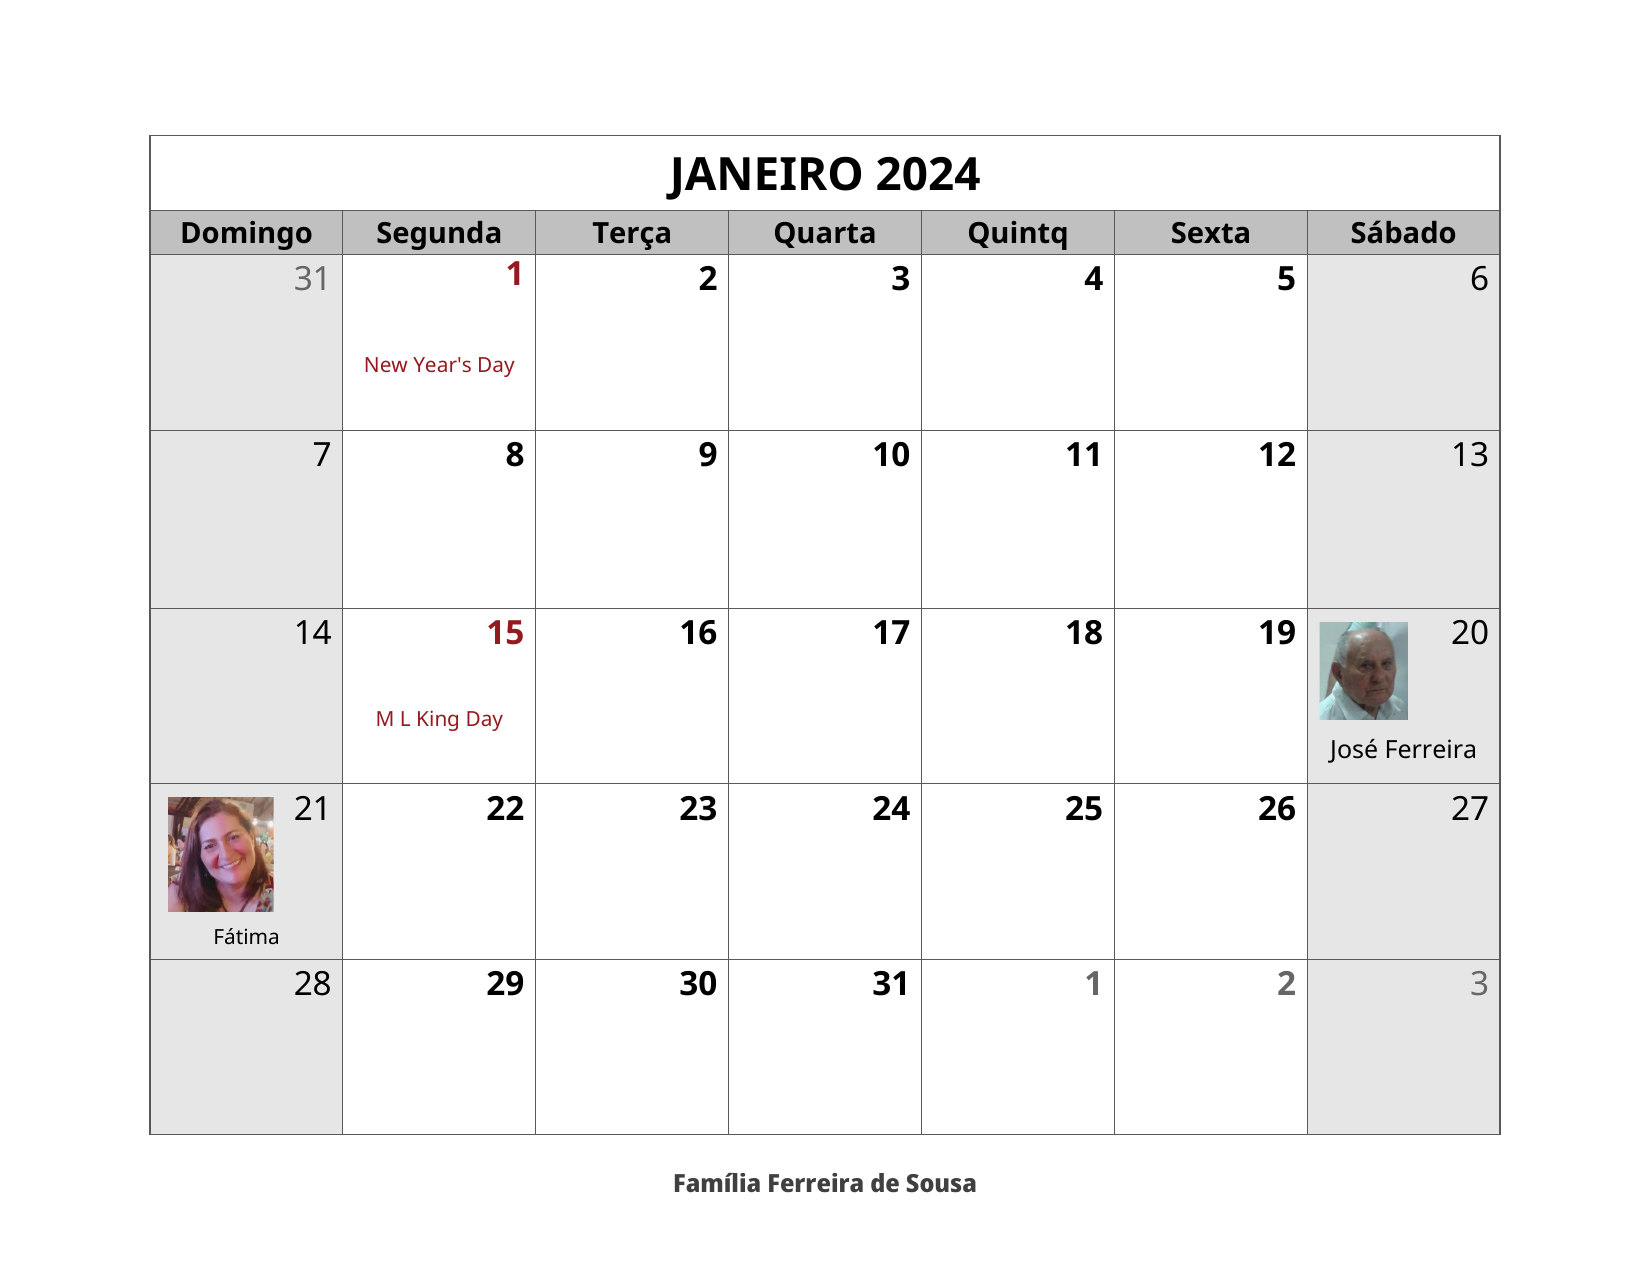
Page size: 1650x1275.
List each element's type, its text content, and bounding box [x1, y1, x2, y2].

table_cell [729, 828, 921, 959]
table_cell 1 [343, 255, 535, 299]
table_cell 6 [1308, 255, 1499, 299]
table_cell 3 [729, 255, 921, 299]
table_cell 8 [343, 431, 535, 477]
table_cell Fátima [151, 828, 342, 959]
table_cell [1308, 477, 1499, 608]
table_cell 25 [922, 784, 1114, 828]
table_cell 9 [536, 431, 728, 477]
table_cell [1115, 299, 1307, 430]
table_cell [1308, 828, 1499, 959]
table_cell [922, 828, 1114, 959]
table_cell 1 [922, 960, 1114, 1004]
table_cell [151, 299, 342, 430]
table_cell [1115, 828, 1307, 959]
picture [168, 797, 274, 912]
table_cell 5 [1115, 255, 1307, 299]
table_cell 10 [729, 431, 921, 477]
table_cell 16 [536, 609, 728, 653]
table_cell M L King Day [343, 653, 535, 783]
table_cell New Year's Day [343, 299, 535, 430]
table_cell [536, 1004, 728, 1134]
table_cell Sexta [1115, 211, 1307, 254]
table_cell 2 [536, 255, 728, 299]
table_cell 20 [1308, 609, 1499, 653]
table_cell Segunda [343, 211, 535, 254]
table_cell [922, 1004, 1114, 1134]
table_cell Sábado [1308, 211, 1499, 254]
table_cell [1115, 477, 1307, 608]
table_cell [1308, 1004, 1499, 1134]
table_cell Quarta [729, 211, 921, 254]
table_cell 2 [1115, 960, 1307, 1004]
table_cell 21 [151, 784, 342, 828]
table_cell 30 [536, 960, 728, 1004]
table_cell 22 [343, 784, 535, 828]
table_cell 23 [536, 784, 728, 828]
table_cell 29 [343, 960, 535, 1004]
table_cell 17 [729, 609, 921, 653]
table_cell 26 [1115, 784, 1307, 828]
table_cell [1115, 653, 1307, 783]
table_cell Quintq [922, 211, 1114, 254]
table_cell 18 [922, 609, 1114, 653]
table_cell 19 [1115, 609, 1307, 653]
table_cell 11 [922, 431, 1114, 477]
table_cell [343, 1004, 535, 1134]
table_cell [536, 653, 728, 783]
table_cell [729, 477, 921, 608]
table_cell 24 [729, 784, 921, 828]
table_cell [536, 828, 728, 959]
table_cell [151, 653, 342, 783]
table_header JANEIRO 2024 [151, 136, 1499, 210]
table_cell [922, 653, 1114, 783]
table_cell J José Ferreira [1308, 653, 1499, 783]
table_cell Domingo [151, 211, 342, 254]
table_cell [536, 477, 728, 608]
table_cell 28 [151, 960, 342, 1004]
table_cell 13 [1308, 431, 1499, 477]
table_cell [1308, 299, 1499, 430]
table_cell [922, 299, 1114, 430]
table_cell 4 [922, 255, 1114, 299]
table_cell 31 [151, 255, 342, 299]
table_cell 3 [1308, 960, 1499, 1004]
table_cell [729, 1004, 921, 1134]
table_cell 7 [151, 431, 342, 477]
table_cell [151, 1004, 342, 1134]
table_cell [922, 477, 1114, 608]
table_cell [343, 477, 535, 608]
table_cell [151, 477, 342, 608]
table_cell [343, 828, 535, 959]
table_cell 15 [343, 609, 535, 653]
picture [1319, 622, 1408, 720]
table_cell 14 14 [151, 609, 342, 653]
table_cell 27 [1308, 784, 1499, 828]
table_cell Terça [536, 211, 728, 254]
table_cell 12 [1115, 431, 1307, 477]
table_cell [1115, 1004, 1307, 1134]
table_cell [729, 653, 921, 783]
table_cell [729, 299, 921, 430]
table_cell [536, 299, 728, 430]
table_cell 31 [729, 960, 921, 1004]
